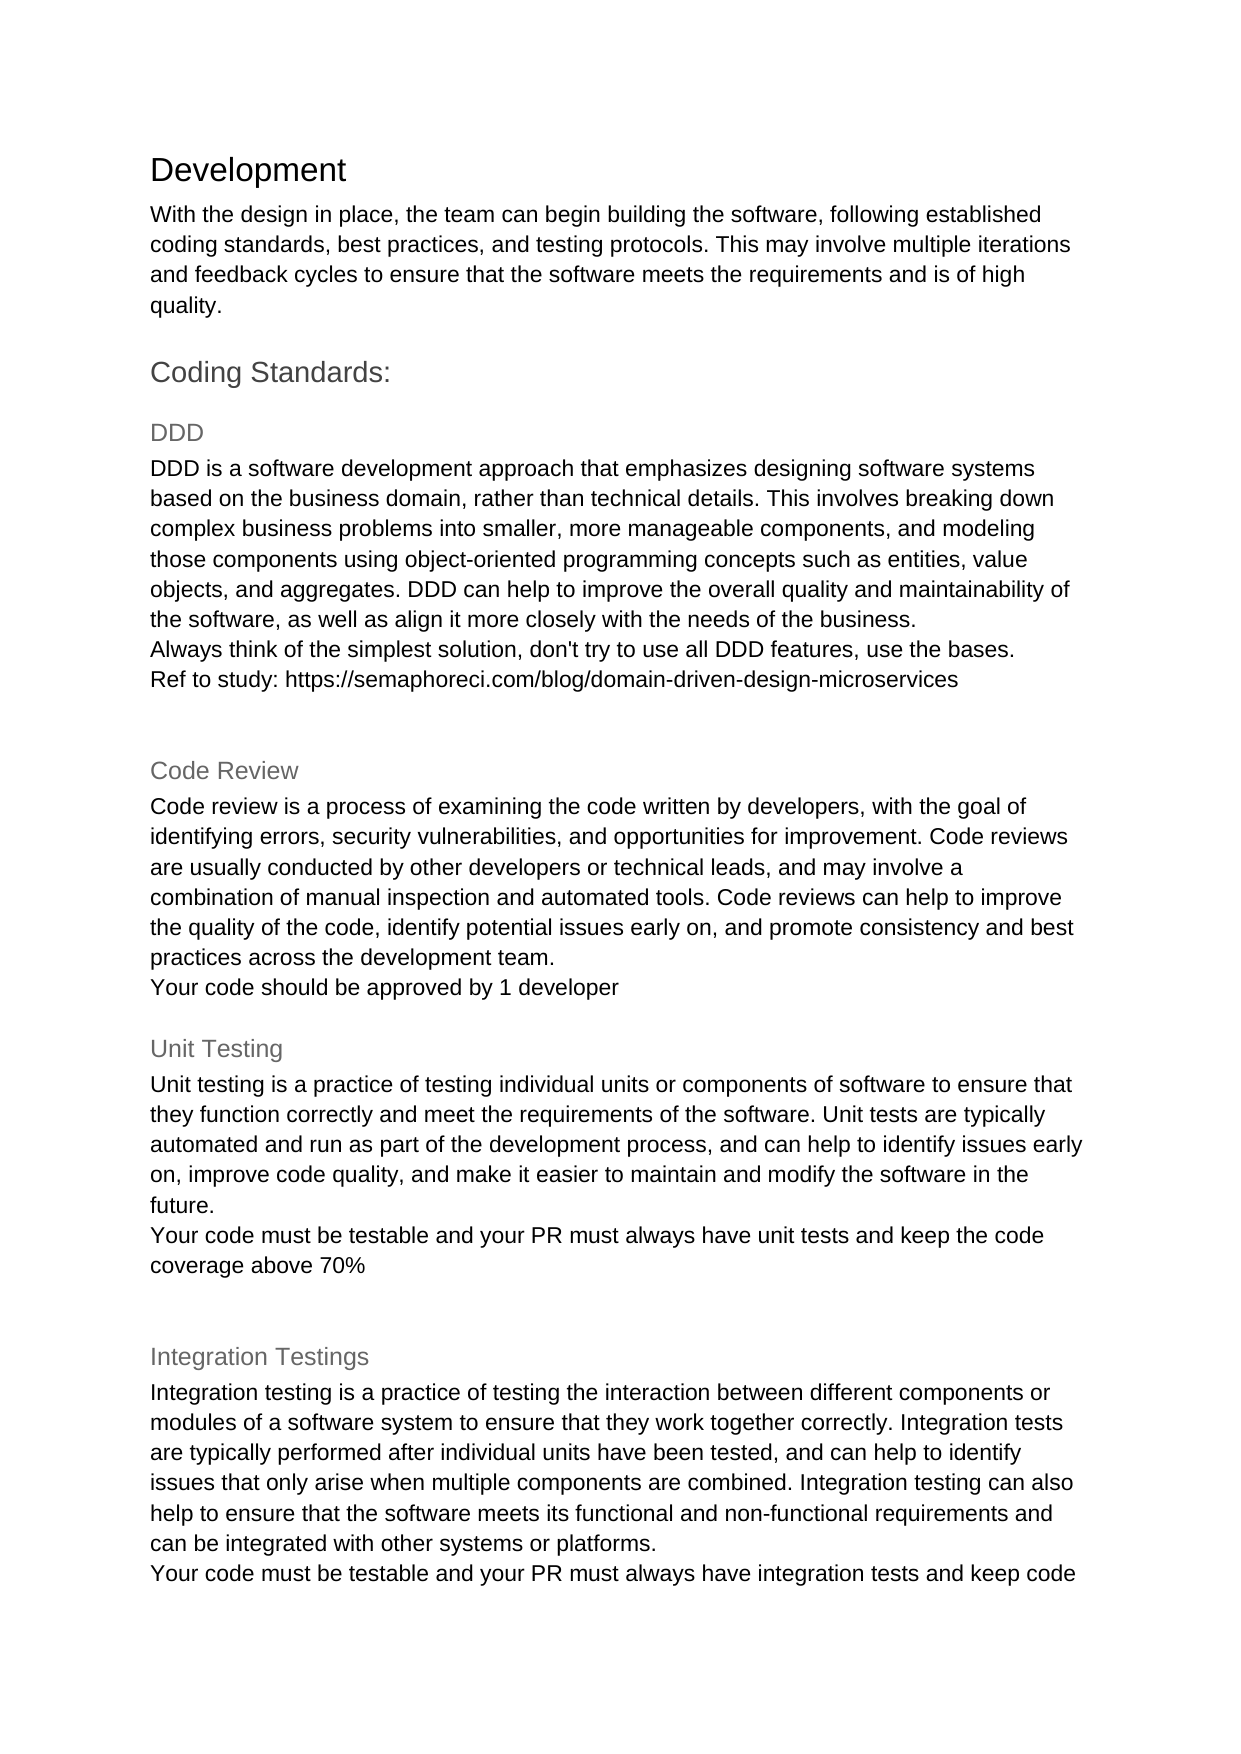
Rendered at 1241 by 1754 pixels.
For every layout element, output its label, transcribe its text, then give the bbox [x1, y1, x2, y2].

text Code review is a process of examining the code written by developers, with the goal of identifying errors, security vulnerabilities, and opportunities for improvement. Code reviews are usually conducted by other developers or technical leads, and may involve a combination of manual inspection and automated tools. Code reviews can help to improve the quality of the code, identify potential issues early on, and promote consistency and best practices across the development team. [150, 793, 1090, 970]
subtitle Unit Testing [150, 1034, 1090, 1062]
subtitle Coding Standards: [150, 355, 1090, 389]
subtitle Code Review [150, 756, 1090, 785]
text Integration testing is a practice of testing the interaction between different components or modules of a software system to ensure that they work together correctly. Integration tests are typically performed after individual units have been tested, and can help to identify issues that only arise when multiple components are combined. Integration testing can also help to ensure that the software meets its functional and non-functional requirements and can be integrated with other systems or platforms. [150, 1379, 1090, 1556]
text DDD is a software development approach that emphasizes designing software systems based on the business domain, rather than technical details. This involves breaking down complex business problems into smaller, more manageable components, and modeling those components using object-oriented programming concepts such as entities, value objects, and aggregates. DDD can help to improve the overall quality and maintainability of the software, as well as align it more closely with the needs of the business. [150, 455, 1090, 632]
text Ref to study: https://semaphoreci.com/blog/domain-driven-design-microservices [150, 666, 1090, 693]
text Your code should be approved by 1 developer [150, 974, 1090, 1001]
subtitle DDD [150, 418, 1090, 447]
text Unit testing is a practice of testing individual units or components of software to ensure that they function correctly and meet the requirements of the software. Unit tests are typically automated and run as part of the development process, and can help to identify issues early on, improve code quality, and make it easier to maintain and modify the software in the future. [150, 1071, 1090, 1218]
text Always think of the simplest solution, don't try to use all DDD features, use the bases. [150, 636, 1090, 662]
text Your code must be testable and your PR must always have unit tests and keep the code coverage above 70% [150, 1222, 1090, 1278]
subtitle Integration Testings [150, 1342, 1090, 1370]
text With the design in place, the team can begin building the software, following established coding standards, best practices, and testing protocols. This may involve multiple iterations and feedback cycles to ensure that the software meets the requirements and is of high quality. [150, 201, 1090, 318]
text Your code must be testable and your PR must always have integration tests and keep code [150, 1560, 1090, 1586]
subtitle Development [150, 150, 1090, 188]
